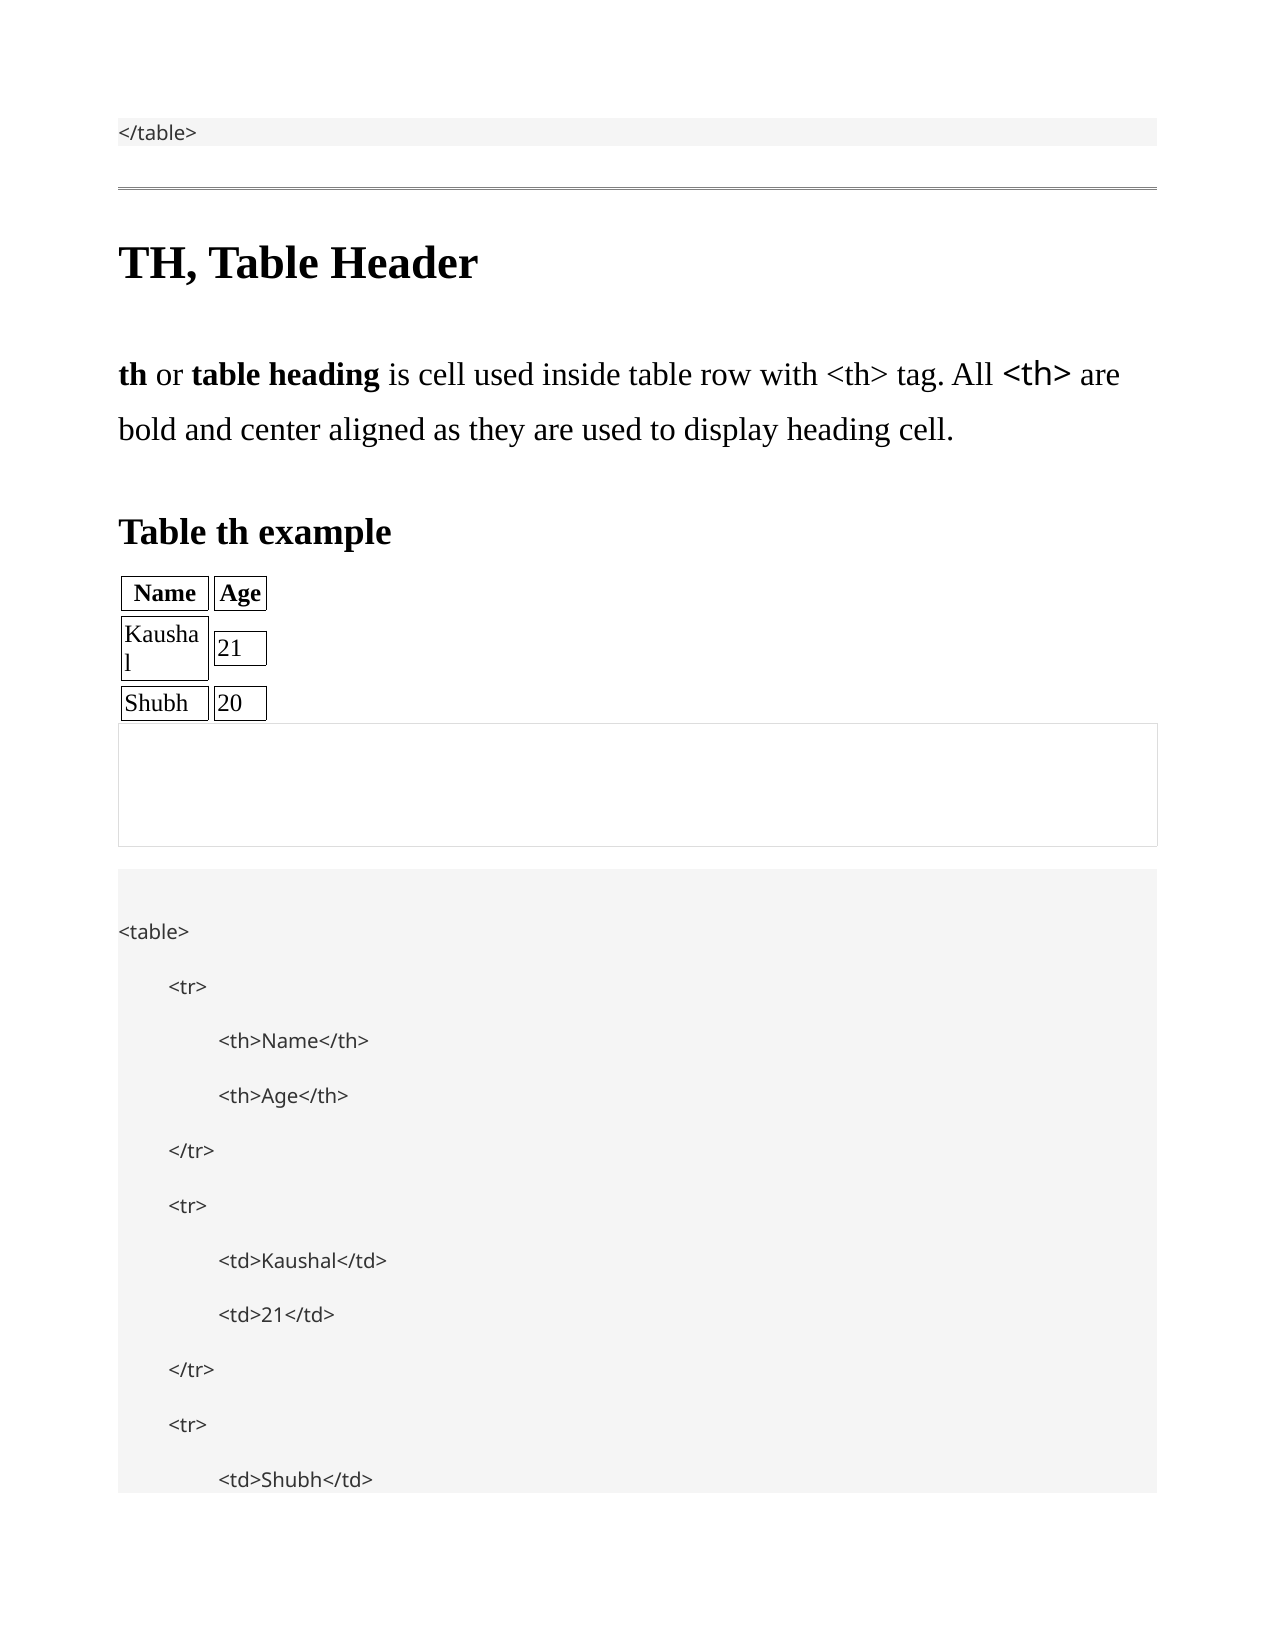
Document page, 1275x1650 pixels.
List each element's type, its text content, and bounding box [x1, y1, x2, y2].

text <table> [118, 918, 1157, 946]
table_cell Kaushal [118, 613, 211, 683]
text <tr> [118, 972, 1157, 1000]
text <tr> [118, 1411, 1157, 1439]
text </tr> [118, 1356, 1157, 1384]
text <th>Name</th> [118, 1027, 1157, 1055]
subtitle Table th example [118, 509, 1157, 553]
subtitle TH, Table Header [118, 234, 1157, 288]
table_cell 21 [211, 613, 269, 683]
table_header Name [118, 573, 211, 613]
table_cell 20 [211, 683, 269, 723]
text <td>Kaushal</td> [118, 1246, 1157, 1274]
text <th>Age</th> [118, 1082, 1157, 1110]
text <tr> [118, 1192, 1157, 1219]
text <td>21</td> [118, 1301, 1157, 1329]
text </table> [118, 118, 1157, 146]
text <td>Shubh</td> [118, 1466, 1157, 1493]
table_header Age [211, 573, 269, 613]
text th or table heading is cell used inside table row with <th> tag. All <th> are bold and center aligned as they are used to display heading cell. [118, 350, 1157, 448]
text </tr> [118, 1137, 1157, 1165]
table_cell Shubh [118, 683, 211, 723]
